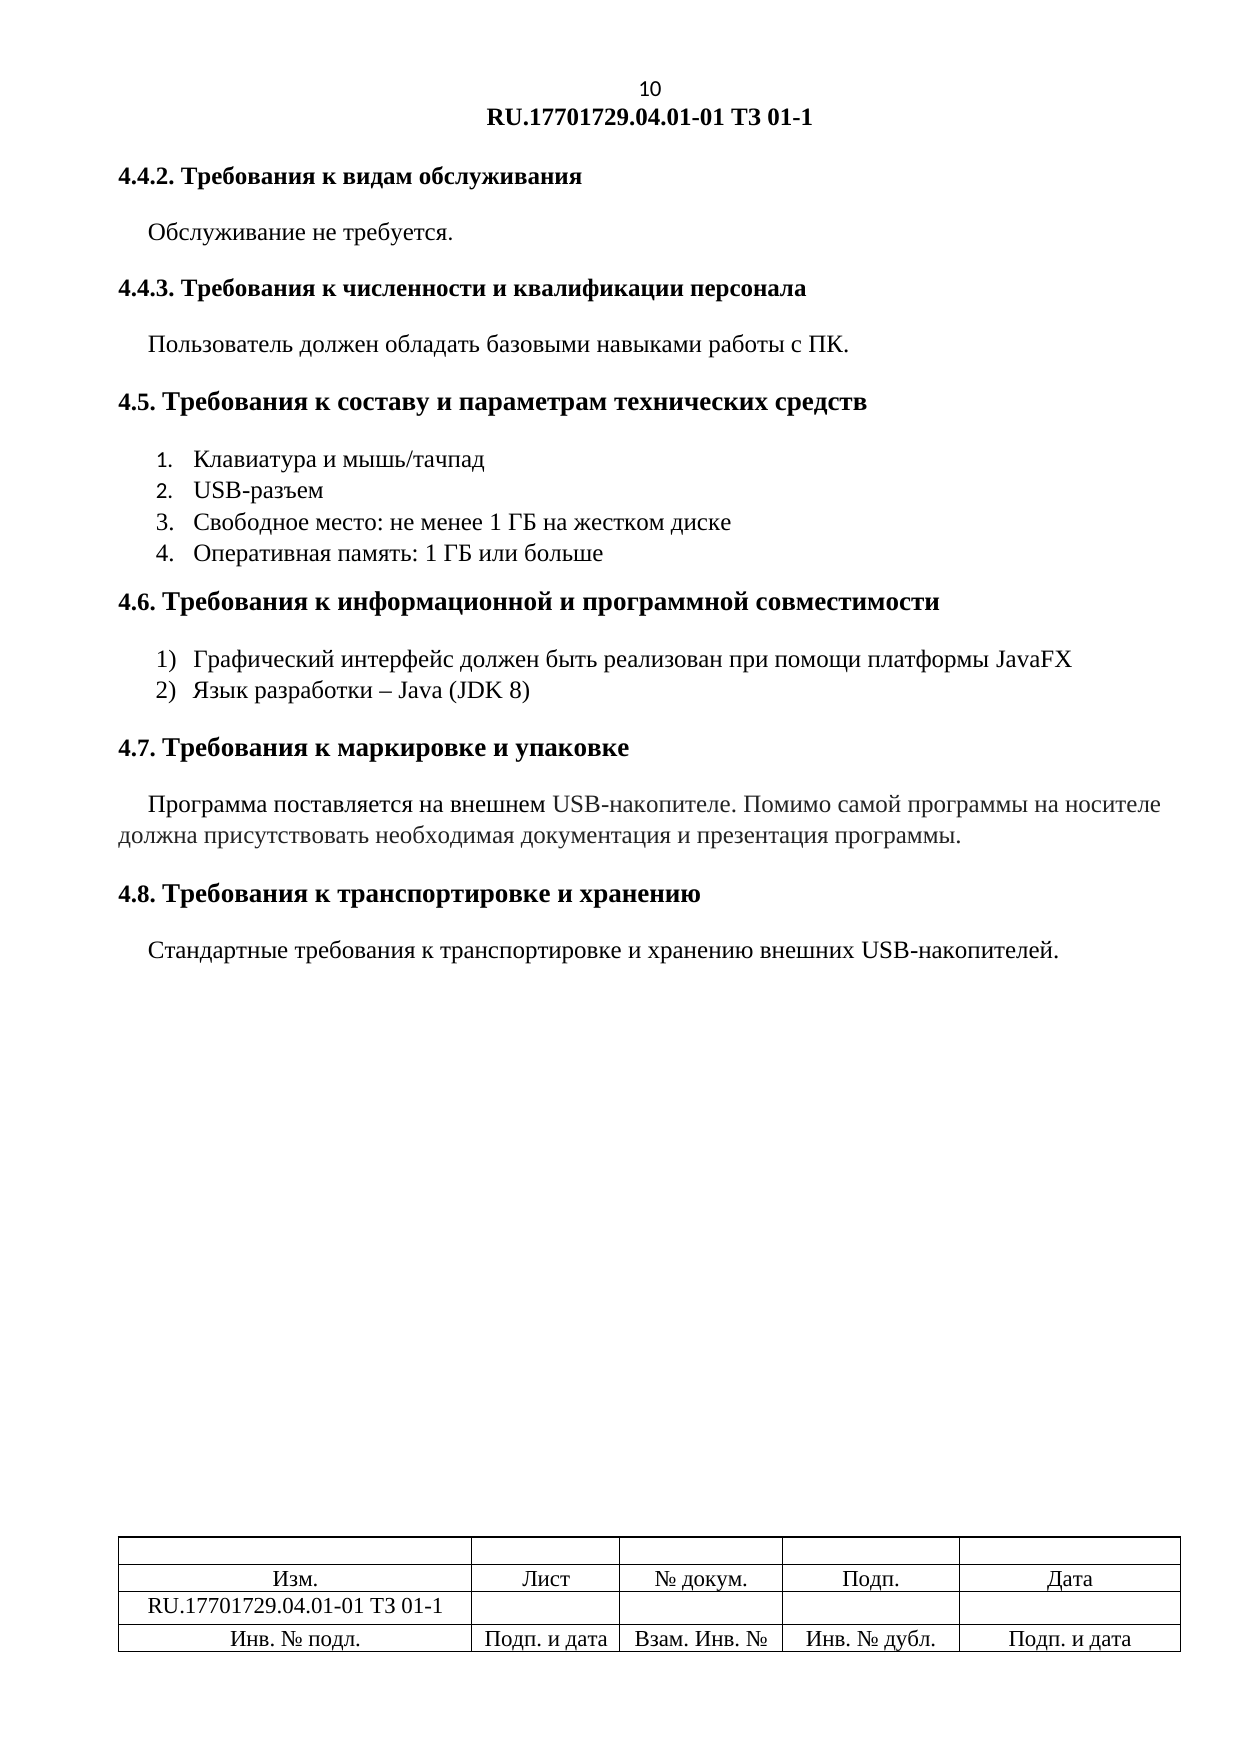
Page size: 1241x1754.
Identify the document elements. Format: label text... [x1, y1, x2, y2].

text Обслуживание не требуется. [118, 217, 1181, 246]
text Программа поставляется на внешнем USB-накопителе. Помимо самой программы на носителе должна присутствовать необходимая документация и презентация программы. [118, 789, 1181, 849]
list Клавиатура и мышь/тачпад [156, 444, 1181, 473]
subtitle 4.4.2. Требования к видам обслуживания [118, 161, 1181, 190]
text Пользователь должен обладать базовыми навыками работы с ПК. [118, 329, 1181, 358]
list Графический интерфейс должен быть реализован при помощи платформы JavaFX [156, 644, 1181, 673]
subtitle 4.5. Требования к составу и параметрам технических средств [118, 385, 1181, 417]
subtitle 4.6. Требования к информационной и программной совместимости [118, 585, 1181, 617]
list Язык разработки – Java (JDK 8) [155, 675, 1181, 704]
subtitle 4.4.3. Требования к численности и квалификации персонала [118, 273, 1181, 302]
subtitle 4.7. Требования к маркировке и упаковке [118, 731, 1181, 762]
list Оперативная память: 1 ГБ или больше [156, 538, 1181, 566]
subtitle 4.8. Требования к транспортировке и хранению [118, 877, 1181, 908]
text Стандартные требования к транспортировке и хранению внешних USB-накопителей. [118, 935, 1181, 964]
list Свободное место: не менее 1 ГБ на жестком диске [156, 507, 1181, 535]
list USB-разъем [156, 475, 1181, 504]
